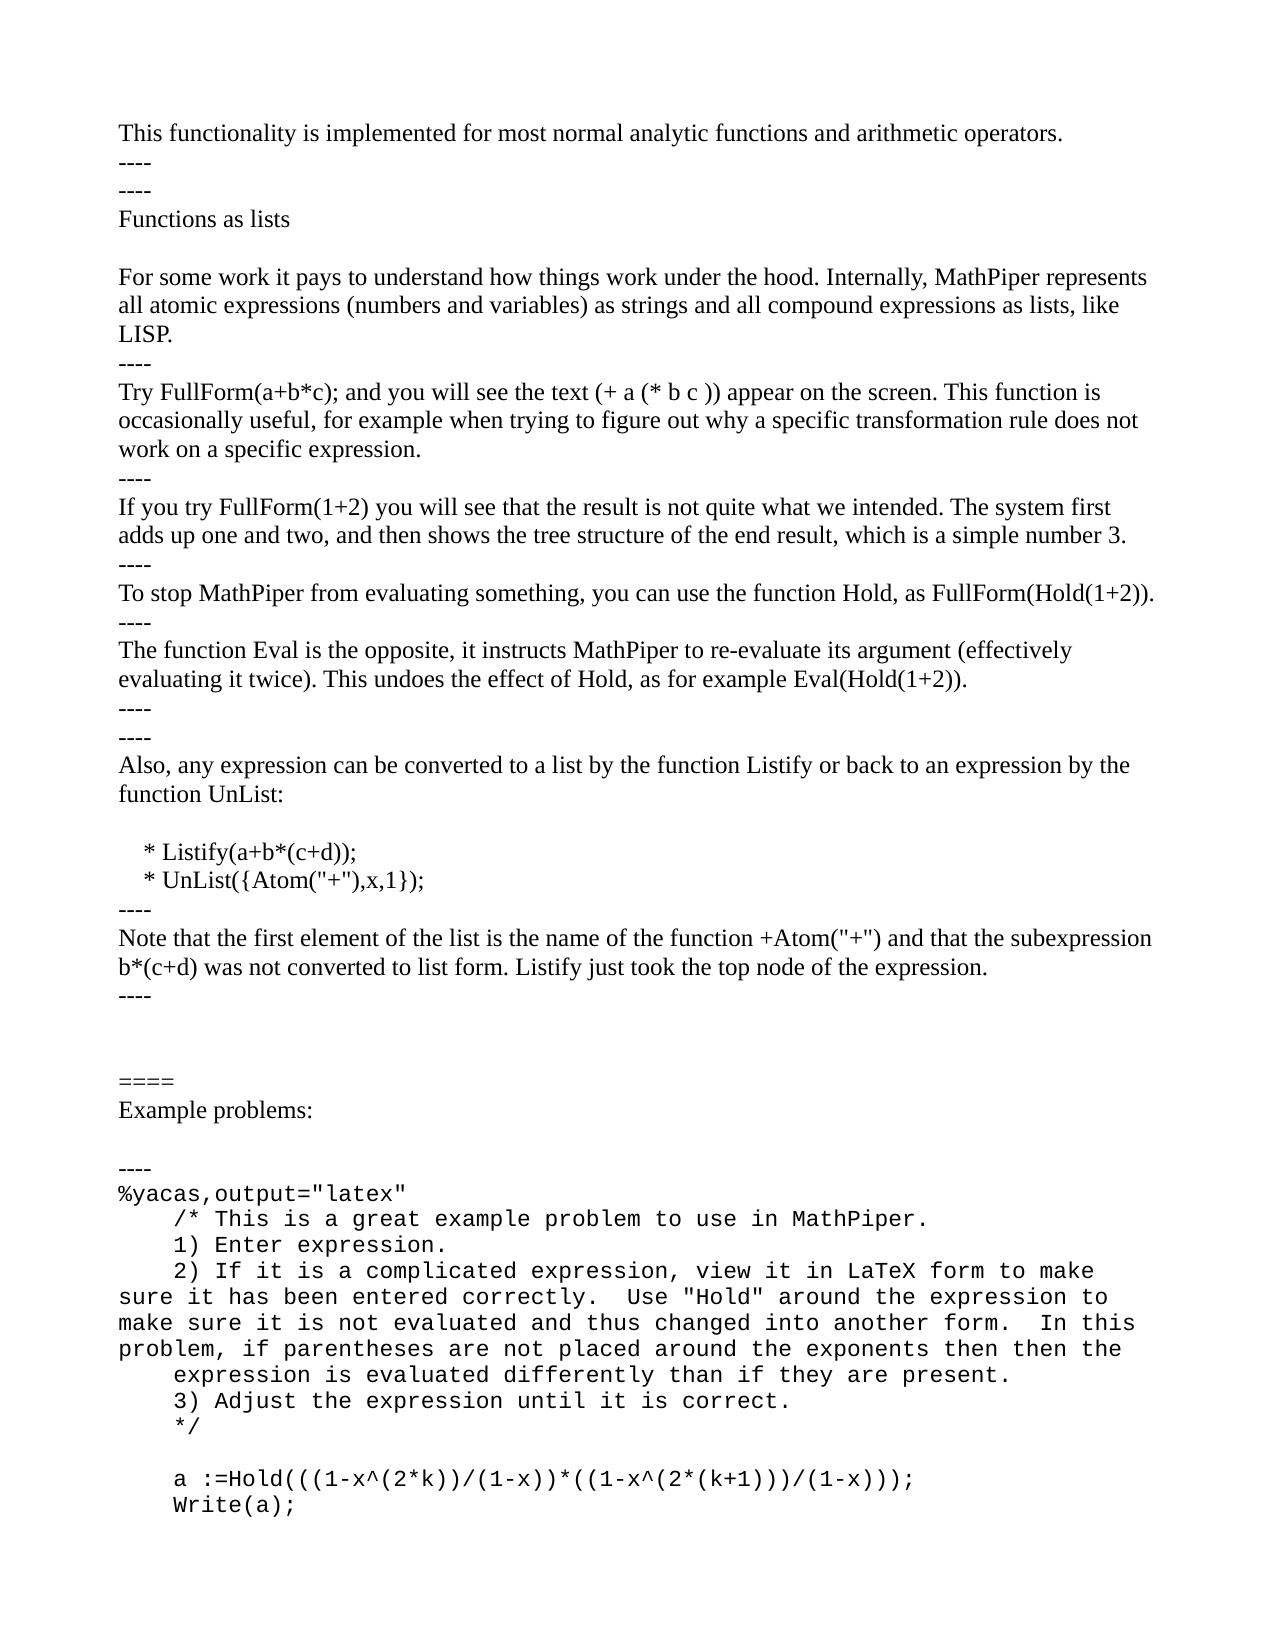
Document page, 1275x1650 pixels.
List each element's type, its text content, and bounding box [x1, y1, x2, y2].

text ---- [118, 607, 1157, 636]
text ---- [118, 463, 1157, 492]
text */ [118, 1415, 1157, 1441]
text Note that the first element of the list is the name of the function +Atom("+") and that the subexpression b*(c+d) was not converted to list form. Listify just took the top node of the expression. [118, 923, 1157, 981]
text ---- [118, 722, 1157, 751]
text For some work it pays to understand how things work under the hood. Internally, MathPiper represents all atomic expressions (numbers and variables) as strings and all compound expressions as lists, like LISP. [118, 262, 1157, 348]
text expression is evaluated differently than if they are present. [118, 1363, 1157, 1389]
text 1) Enter expression. [118, 1234, 1157, 1260]
text If you try FullForm(1+2) you will see that the result is not quite what we intended. The system first adds up one and two, and then shows the tree structure of the end result, which is a simple number 3. [118, 492, 1157, 549]
text ---- [118, 693, 1157, 722]
text ---- [118, 176, 1157, 204]
text * UnList({Atom("+"),x,1}); [118, 866, 1157, 894]
text ---- [118, 981, 1157, 1009]
text ==== [118, 1067, 1157, 1096]
text 3) Adjust the expression until it is correct. [118, 1389, 1157, 1415]
text To stop MathPiper from evaluating something, you can use the function Hold, as FullForm(Hold(1+2)). [118, 578, 1157, 607]
text ---- [118, 549, 1157, 578]
text Write(a); [118, 1493, 1157, 1519]
text Example problems: [118, 1096, 1157, 1124]
text This functionality is implemented for most normal analytic functions and arithmetic operators. [118, 118, 1157, 147]
text Functions as lists [118, 204, 1157, 233]
text ---- [118, 894, 1157, 923]
text ---- [118, 348, 1157, 377]
text a :=Hold(((1-x^(2*k))/(1-x))*((1-x^(2*(k+1)))/(1-x))); [118, 1467, 1157, 1493]
text %yacas,output="latex" [118, 1182, 1157, 1208]
text Also, any expression can be converted to a list by the function Listify or back to an expression by the function UnList: [118, 751, 1157, 808]
text 2) If it is a complicated expression, view it in LaTeX form to make sure it has been entered correctly. Use "Hold" around the expression to make sure it is not evaluated and thus changed into another form. In this problem, if parentheses are not placed around the exponents then then the [118, 1260, 1157, 1363]
text Try FullForm(a+b*c); and you will see the text (+ a (* b c )) appear on the screen. This function is occasionally useful, for example when trying to figure out why a specific transformation rule does not work on a specific expression. [118, 377, 1157, 463]
text /* This is a great example problem to use in MathPiper. [118, 1208, 1157, 1234]
text The function Eval is the opposite, it instructs MathPiper to re-evaluate its argument (effectively evaluating it twice). This undoes the effect of Hold, as for example Eval(Hold(1+2)). [118, 636, 1157, 693]
text ---- [118, 147, 1157, 176]
text * Listify(a+b*(c+d)); [118, 837, 1157, 866]
text ---- [118, 1153, 1157, 1182]
